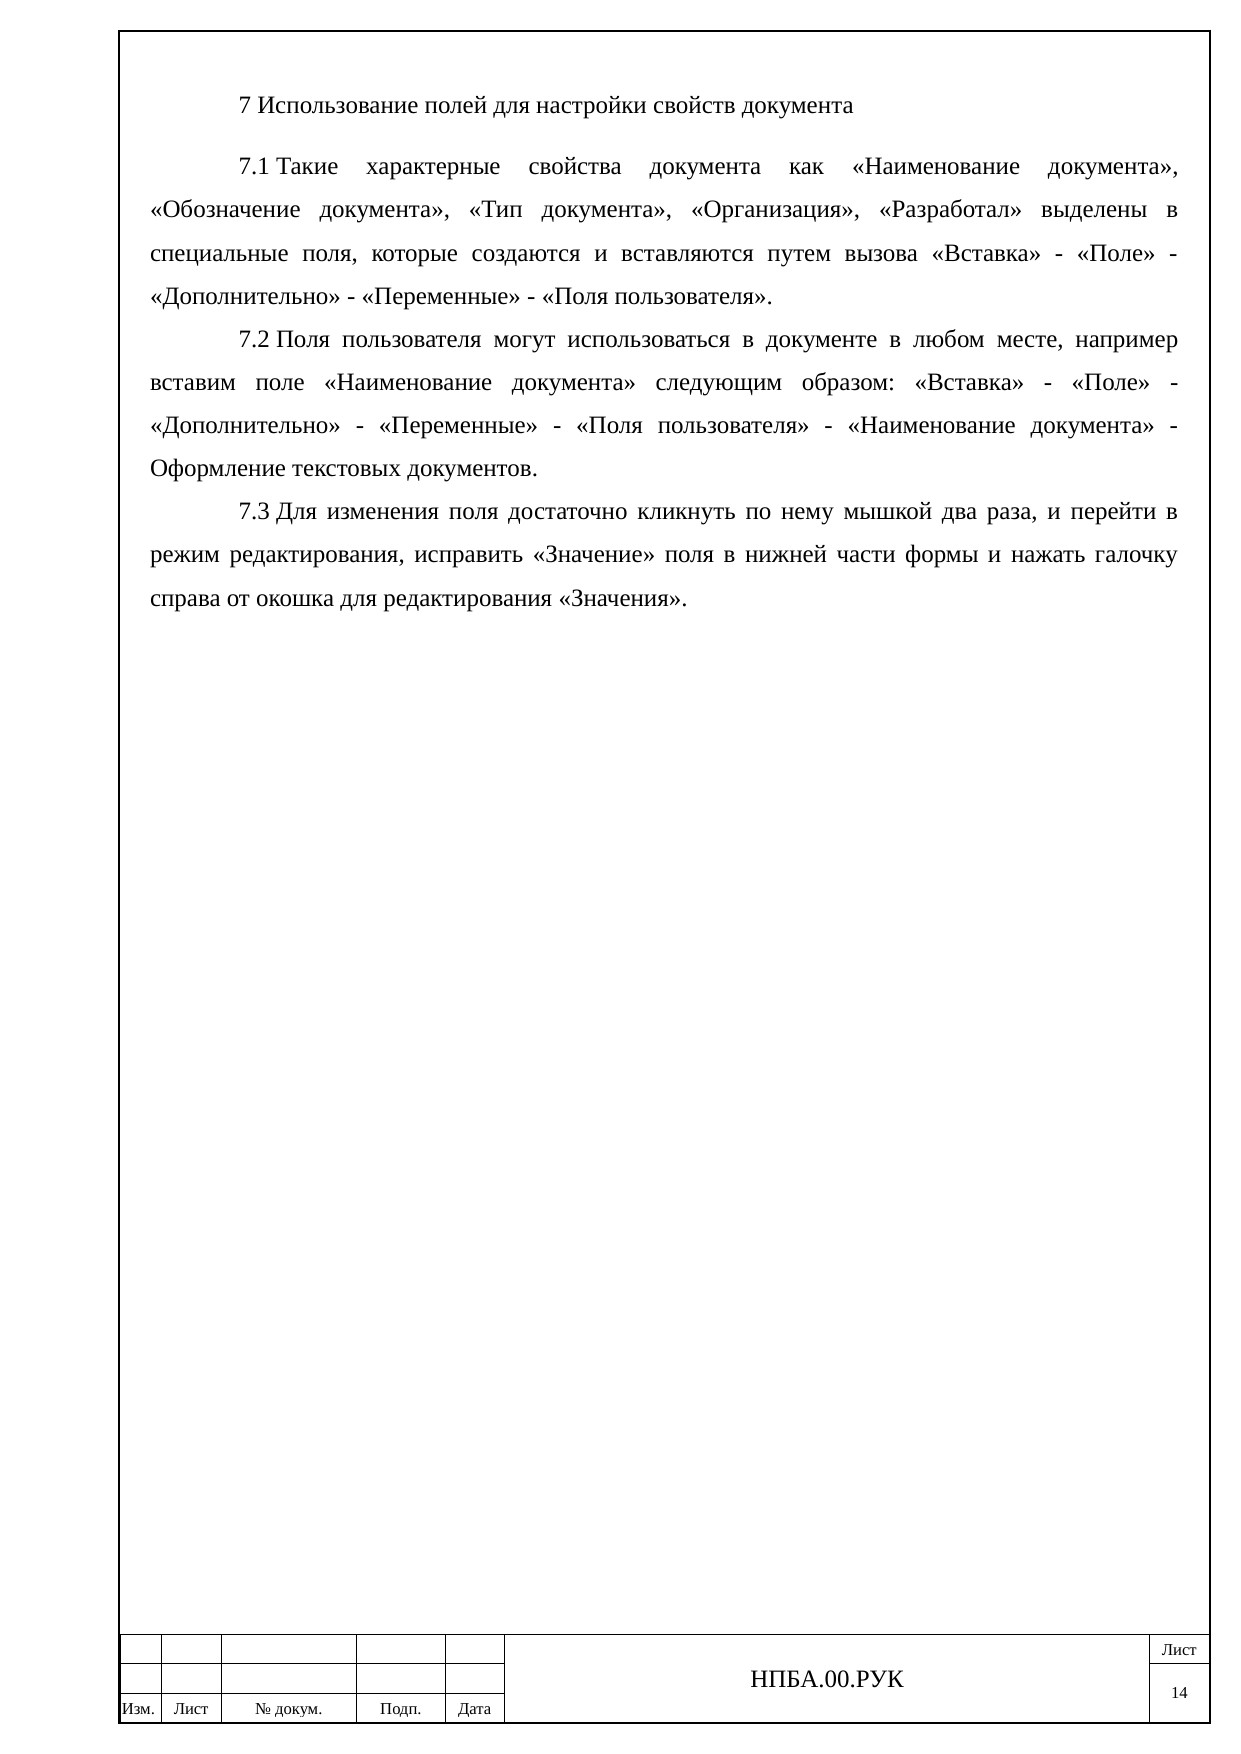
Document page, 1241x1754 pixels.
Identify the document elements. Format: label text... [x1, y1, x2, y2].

subtitle Использование полей для настройки свойств документа [150, 91, 1179, 119]
list Поля пользователя могут использоваться в документе в любом месте, например вставим поле «Наименование документа» следующим образом: «Вставка» - «Поле» - «Дополнительно» - «Переменные» - «Поля пользователя» - «Наименование документа» - Оформление текстовых документов. [150, 324, 1179, 482]
list Для изменения поля достаточно кликнуть по нему мышкой два раза, и перейти в режим редактирования, исправить «Значение» поля в нижней части формы и нажать галочку справа от окошка для редактирования «Значения». [150, 496, 1179, 611]
list Такие характерные свойства документа как «Наименование документа», «Обозначение документа», «Тип документа», «Организация», «Разработал» выделены в специальные поля, которые создаются и вставляются путем вызова «Вставка» - «Поле» - «Дополнительно» - «Переменные» - «Поля пользователя». [150, 151, 1179, 309]
